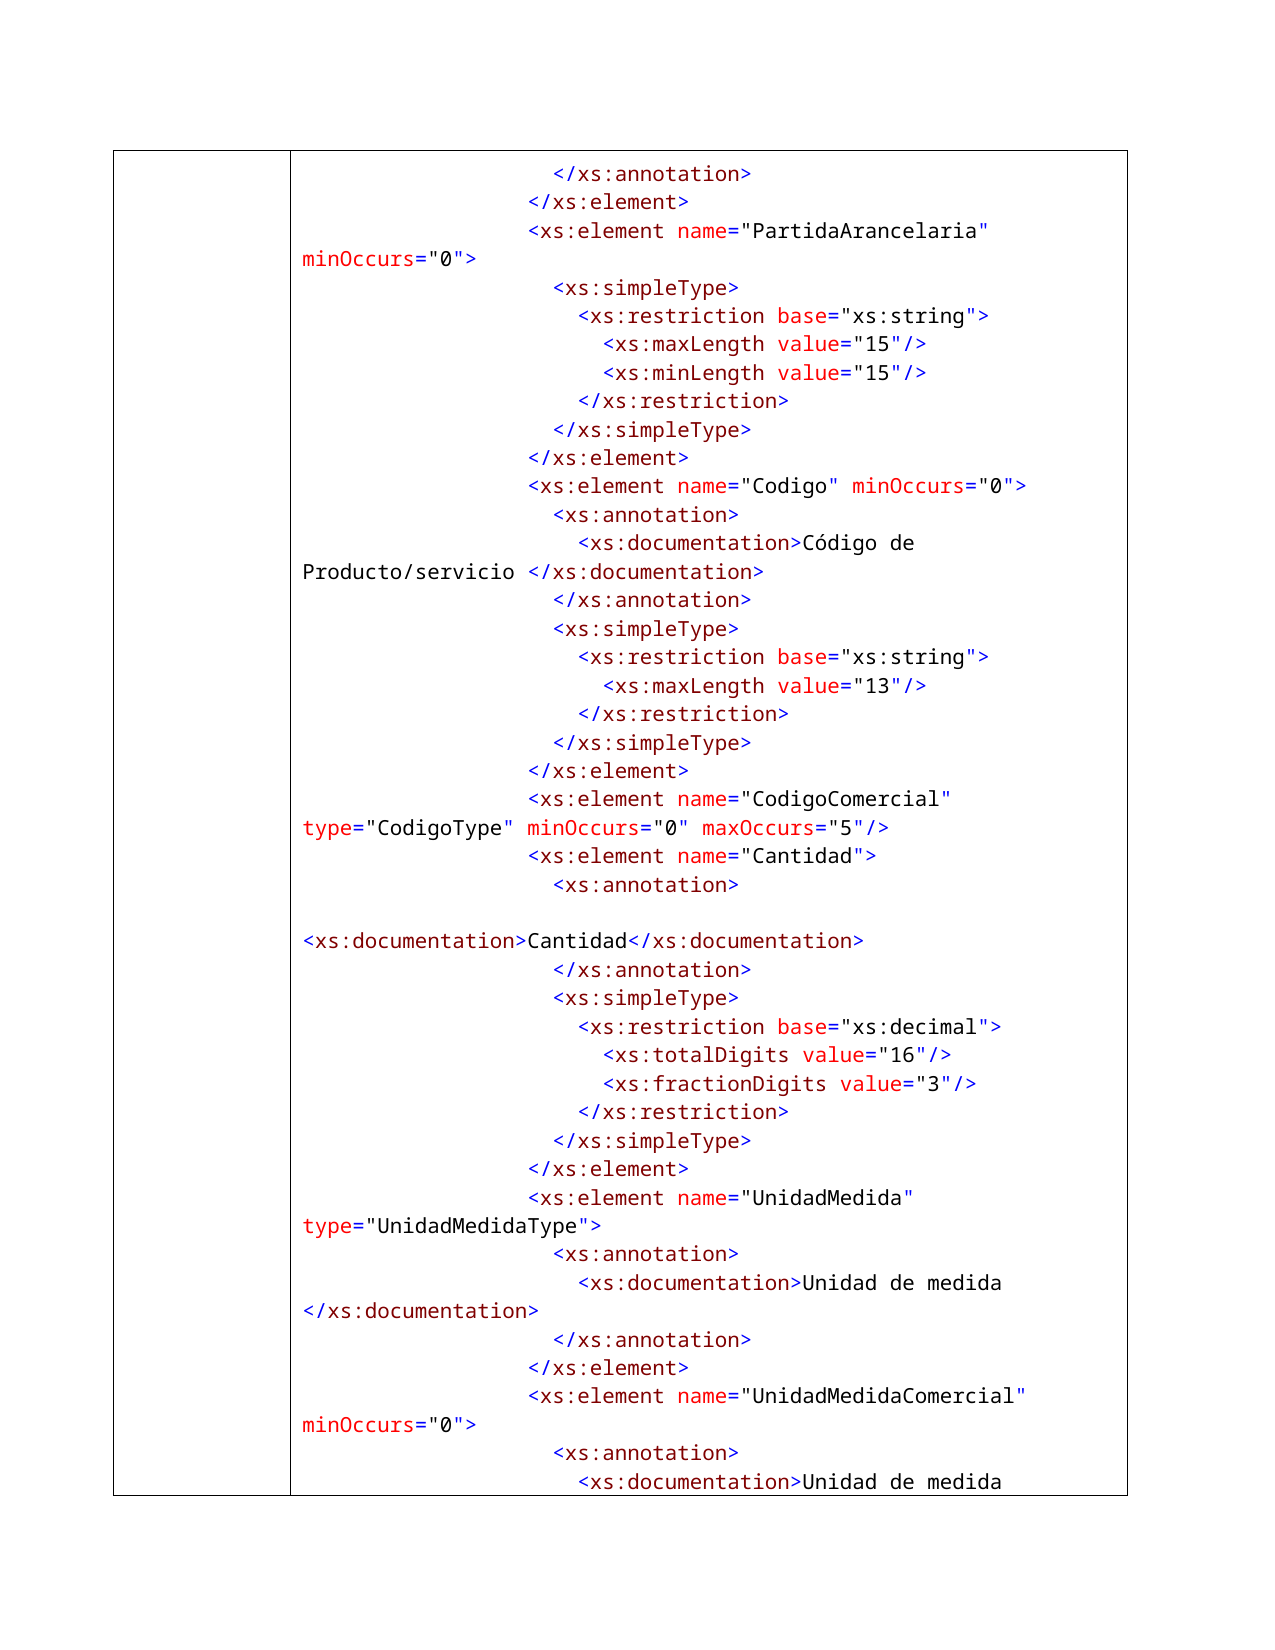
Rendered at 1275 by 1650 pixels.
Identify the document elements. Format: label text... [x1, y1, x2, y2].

table_cell [114, 151, 290, 1495]
table_cell </xs:annotation> </xs:element> <xs:element name="PartidaArancelaria" minOccurs="0"> <xs:simpleType> <xs:restriction base="xs:string"> <xs:maxLength value="15"/> <xs:minLength value="15"/> </xs:restriction> </xs:simpleType> </xs:element> <xs:element name="Codigo" minOccurs="0"> <xs:annotation> <xs:documentation>Código de Producto/servicio </xs:documentation> </xs:annotation> <xs:simpleType> <xs:restriction base="xs:string"> <xs:maxLength value="13"/> </xs:restriction> </xs:simpleType> </xs:element> <xs:element name="CodigoComercial" type="CodigoType" minOccurs="0" maxOccurs="5"/> <xs:element name="Cantidad"> <xs:annotation> <xs:documentation>Cantidad</xs:documentation> </xs:annotation> <xs:simpleType> <xs:restriction base="xs:decimal"> <xs:totalDigits value="16"/> <xs:fractionDigits value="3"/> </xs:restriction> </xs:simpleType> </xs:element> <xs:element name="UnidadMedida" type="UnidadMedidaType"> <xs:annotation> <xs:documentation>Unidad de medida </xs:documentation> </xs:annotation> </xs:element> <xs:element name="UnidadMedidaComercial" minOccurs="0"> <xs:annotation> <xs:documentation>Unidad de medida [291, 151, 1127, 1495]
